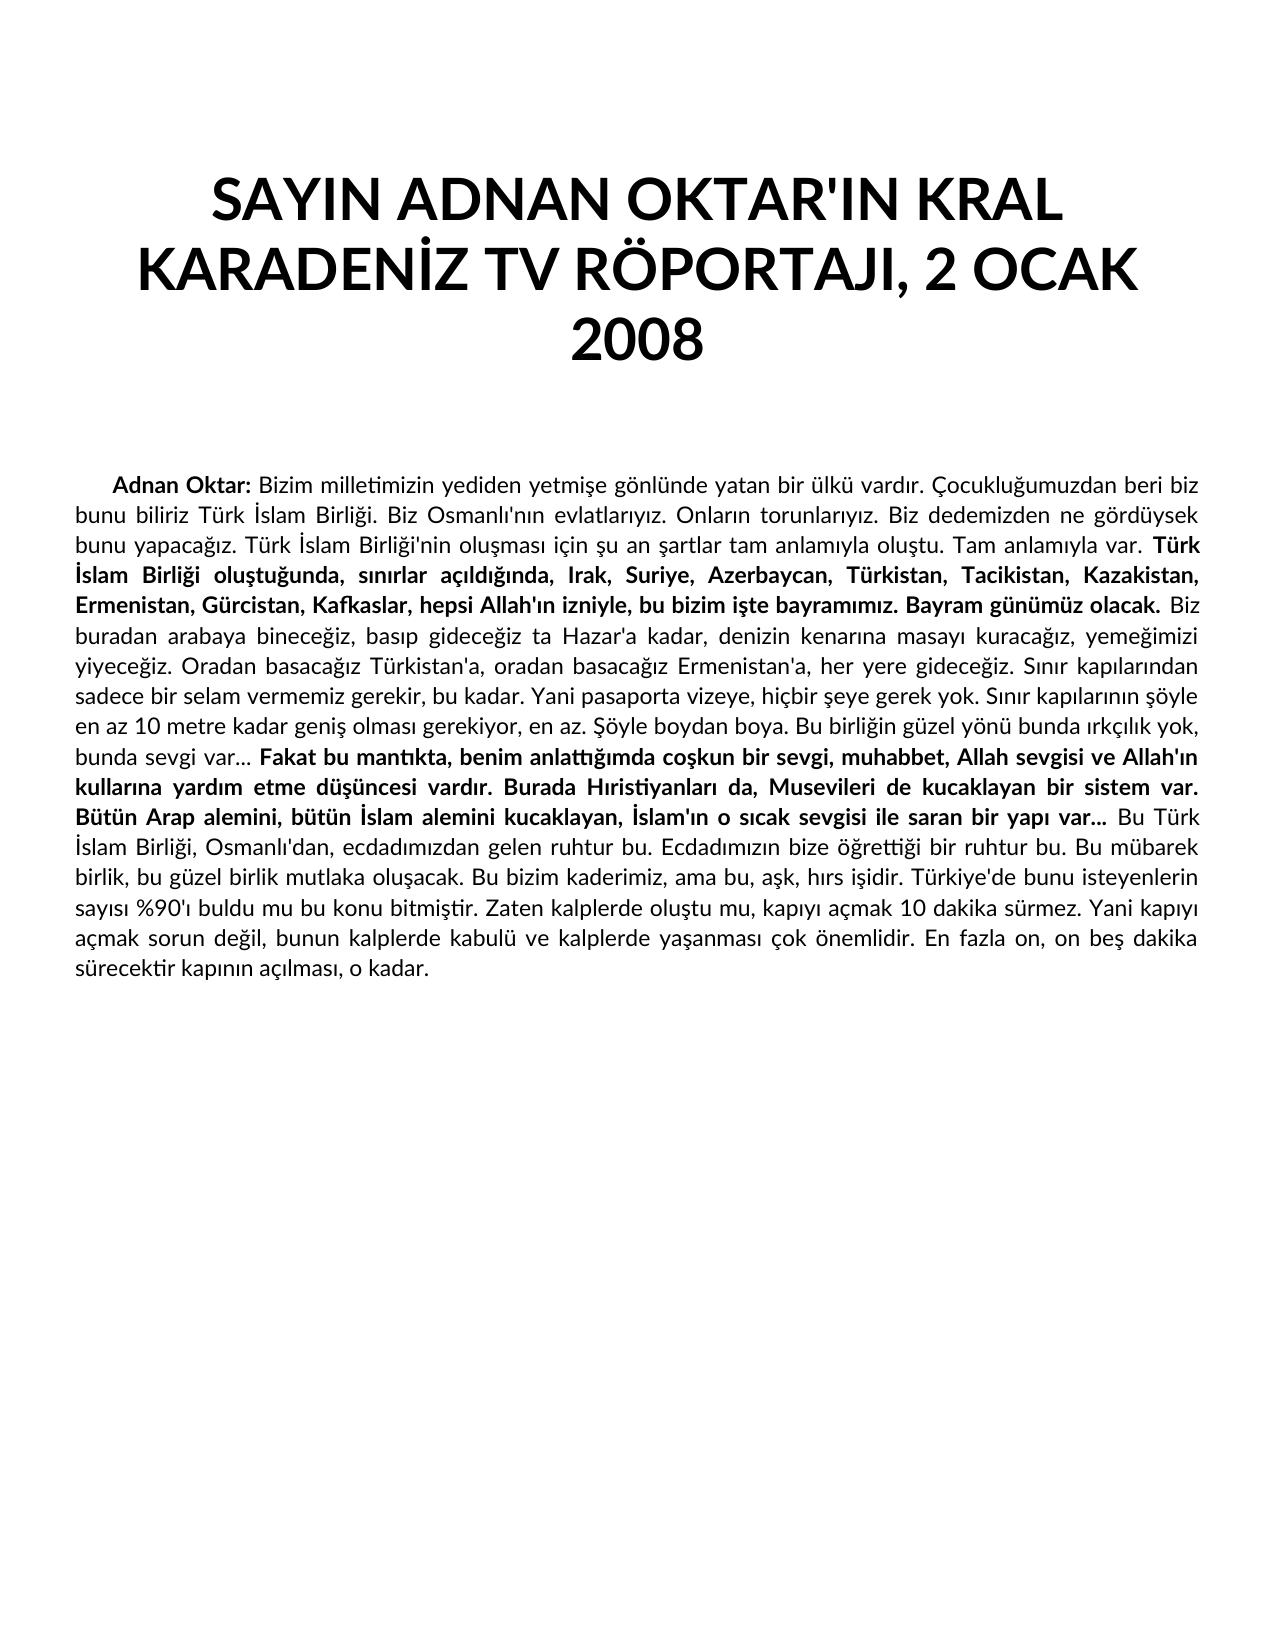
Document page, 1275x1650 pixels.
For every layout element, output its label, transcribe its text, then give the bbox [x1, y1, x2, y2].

text Adnan Oktar: Bizim milletimizin yediden yetmişe gönlünde yatan bir ülkü vardır. Çocukluğumuzdan beri biz bunu biliriz Türk İslam Birliği. Biz Osmanlı'nın evlatlarıyız. Onların torunlarıyız. Biz dedemizden ne gördüysek bunu yapacağız. Türk İslam Birliği'nin oluşması için şu an şartlar tam anlamıyla oluştu. Tam anlamıyla var. Türk İslam Birliği oluştuğunda, sınırlar açıldığında, Irak, Suriye, Azerbaycan, Türkistan, Tacikistan, Kazakistan, Ermenistan, Gürcistan, Kafkaslar, hepsi Allah'ın izniyle, bu bizim işte bayramımız. Bayram günümüz olacak. Biz buradan arabaya bineceğiz, basıp gideceğiz ta Hazar'a kadar, denizin kenarına masayı kuracağız, yemeğimizi yiyeceğiz. Oradan basacağız Türkistan'a, oradan basacağız Ermenistan'a, her yere gideceğiz. Sınır kapılarından sadece bir selam vermemiz gerekir, bu kadar. Yani pasaporta vizeye, hiçbir şeye gerek yok. Sınır kapılarının şöyle en az 10 metre kadar geniş olması gerekiyor, en az. Şöyle boydan boya. Bu birliğin güzel yönü bunda ırkçılık yok, bunda sevgi var... Fakat bu mantıkta, benim anlattığımda coşkun bir sevgi, muhabbet, Allah sevgisi ve Allah'ın kullarına yardım etme düşüncesi vardır. Burada Hıristiyanları da, Musevileri de kucaklayan bir sistem var. Bütün Arap alemini, bütün İslam alemini kucaklayan, İslam'ın o sıcak sevgisi ile saran bir yapı var... Bu Türk İslam Birliği, Osmanlı'dan, ecdadımızdan gelen ruhtur bu. Ecdadımızın bize öğrettiği bir ruhtur bu. Bu mübarek birlik, bu güzel birlik mutlaka oluşacak. Bu bizim kaderimiz, ama bu, aşk, hırs işidir. Türkiye'de bunu isteyenlerin sayısı %90'ı buldu mu bu konu bitmiştir. Zaten kalplerde oluştu mu, kapıyı açmak 10 dakika sürmez. Yani kapıyı açmak sorun değil, bunun kalplerde kabulü ve kalplerde yaşanması çok önemlidir. En fazla on, on beş dakika sürecektir kapının açılması, o kadar. [75, 470, 1200, 981]
subtitle SAYIN ADNAN OKTAR'IN KRAL KARADENİZ TV RÖPORTAJI, 2 OCAK 2008 [75, 162, 1200, 372]
